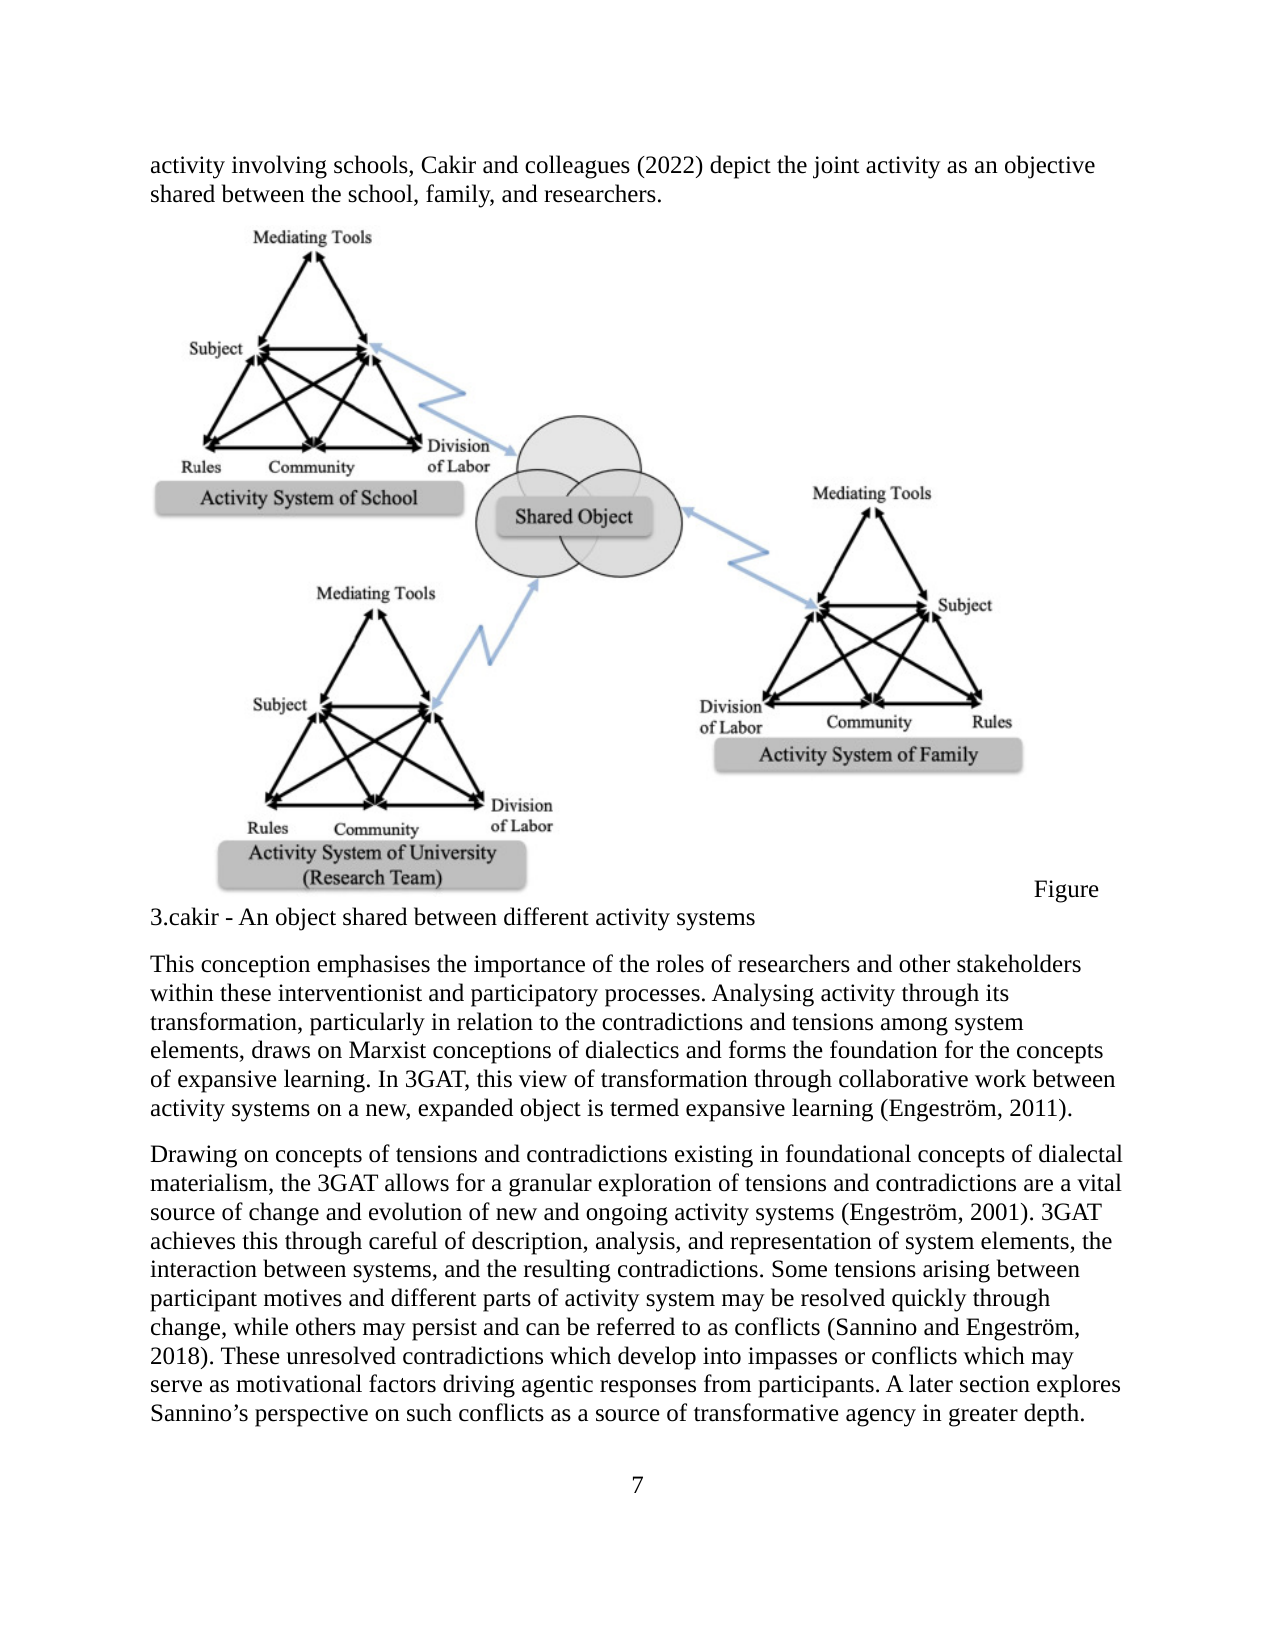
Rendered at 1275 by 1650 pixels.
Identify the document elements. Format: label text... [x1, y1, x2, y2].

text activity involving schools, Cakir and colleagues (2022) depict the joint activity as an objective shared between the school, family, and researchers. [150, 150, 1125, 207]
text This conception emphasises the importance of the roles of researchers and other stakeholders within these interventionist and participatory processes. Analysing activity through its transformation, particularly in relation to the contradictions and tensions among system elements, draws on Marxist conceptions of dialectics and forms the foundation for the concepts of expansive learning. In 3GAT, this view of transformation through collaborative work between activity systems on a new, expanded object is termed expansive learning (Engeström, 2011). [150, 949, 1125, 1122]
picture [150, 225, 1028, 897]
text Figure 3.cakir - An object shared between different activity systems [150, 225, 1125, 931]
text Drawing on concepts of tensions and contradictions existing in foundational concepts of dialectal materialism, the 3GAT allows for a granular exploration of tensions and contradictions are a vital source of change and evolution of new and ongoing activity systems (Engeström, 2001). 3GAT achieves this through careful of description, analysis, and representation of system elements, the interaction between systems, and the resulting contradictions. Some tensions arising between participant motives and different parts of activity system may be resolved quickly through change, while others may persist and can be referred to as conflicts (Sannino and Engeström, 2018). These unresolved contradictions which develop into impasses or conflicts which may serve as motivational factors driving agentic responses from participants. A later section explores Sannino’s perspective on such conflicts as a source of transformative agency in greater depth. [150, 1139, 1125, 1427]
